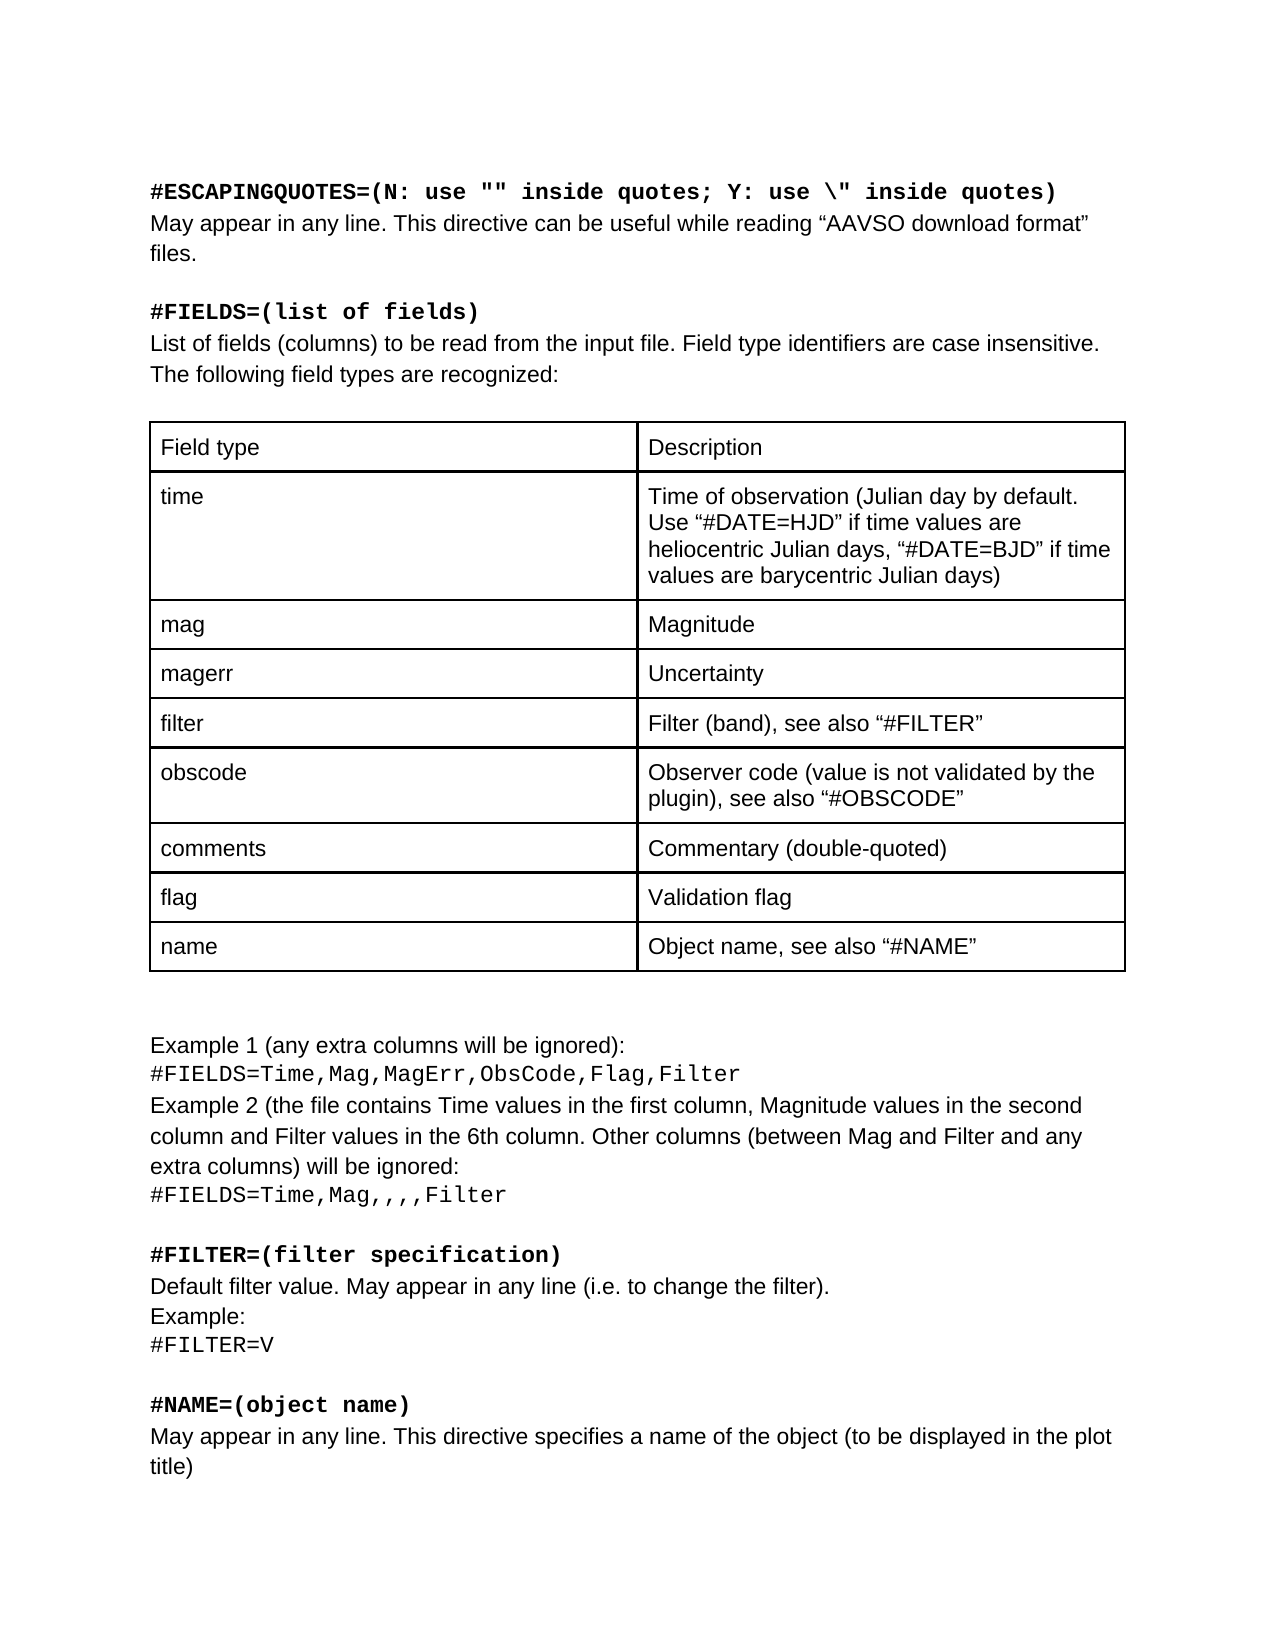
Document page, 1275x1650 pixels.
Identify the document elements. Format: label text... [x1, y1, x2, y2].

text #FIELDS=Time,Mag,MagErr,ObsCode,Flag,Filter [150, 1063, 1125, 1088]
text Default filter value. May appear in any line (i.e. to change the filter). [150, 1273, 1125, 1299]
table_cell Uncertainty [639, 650, 1124, 697]
text May appear in any line. This directive specifies a name of the object (to be displayed in the plot title) [150, 1423, 1125, 1479]
table_header Field type [151, 423, 636, 470]
text List of fields (columns) to be read from the input file. Field type identifiers are case insensitive. [150, 330, 1125, 357]
text Example: [150, 1303, 1125, 1329]
table_cell flag [151, 874, 636, 921]
table_cell mag [151, 601, 636, 648]
text Example 1 (any extra columns will be ignored): [150, 1032, 1125, 1059]
text Example 2 (the file contains Time values in the first column, Magnitude values in the second column and Filter values in the 6th column. Other columns (between Mag and Filter and any extra columns) will be ignored: [150, 1092, 1125, 1179]
table_cell Time of observation (Julian day by default. Use “#DATE=HJD” if time values are heliocentric Julian days, “#DATE=BJD” if time values are barycentric Julian days) [639, 473, 1124, 599]
text #FIELDS=(list of fields) [150, 301, 1125, 327]
text #NAME=(object name) [150, 1393, 1125, 1419]
table_cell Observer code (value is not validated by the plugin), see also “#OBSCODE” [639, 749, 1124, 822]
text #FILTER=(filter specification) [150, 1243, 1125, 1269]
table_cell Magnitude [639, 601, 1124, 648]
text May appear in any line. This directive can be useful while reading “AAVSO download format” files. [150, 210, 1125, 267]
text #FILTER=V [150, 1333, 1125, 1359]
table_cell magerr [151, 650, 636, 697]
table_cell Validation flag [639, 874, 1124, 921]
table_cell Object name, see also “#NAME” [639, 923, 1124, 970]
table_cell Filter (band), see also “#FILTER” [639, 699, 1124, 746]
text The following field types are recognized: [150, 361, 1125, 387]
text #FIELDS=Time,Mag,,,,Filter [150, 1183, 1125, 1209]
table_cell obscode [151, 749, 636, 822]
table_cell name [151, 923, 636, 970]
table_cell Commentary (double-quoted) [639, 824, 1124, 871]
table_cell filter [151, 699, 636, 746]
text #ESCAPINGQUOTES=(N: use "" inside quotes; Y: use \" inside quotes) [150, 180, 1125, 206]
table_cell time [151, 473, 636, 599]
table_header Description [639, 423, 1124, 470]
table_cell comments [151, 824, 636, 871]
